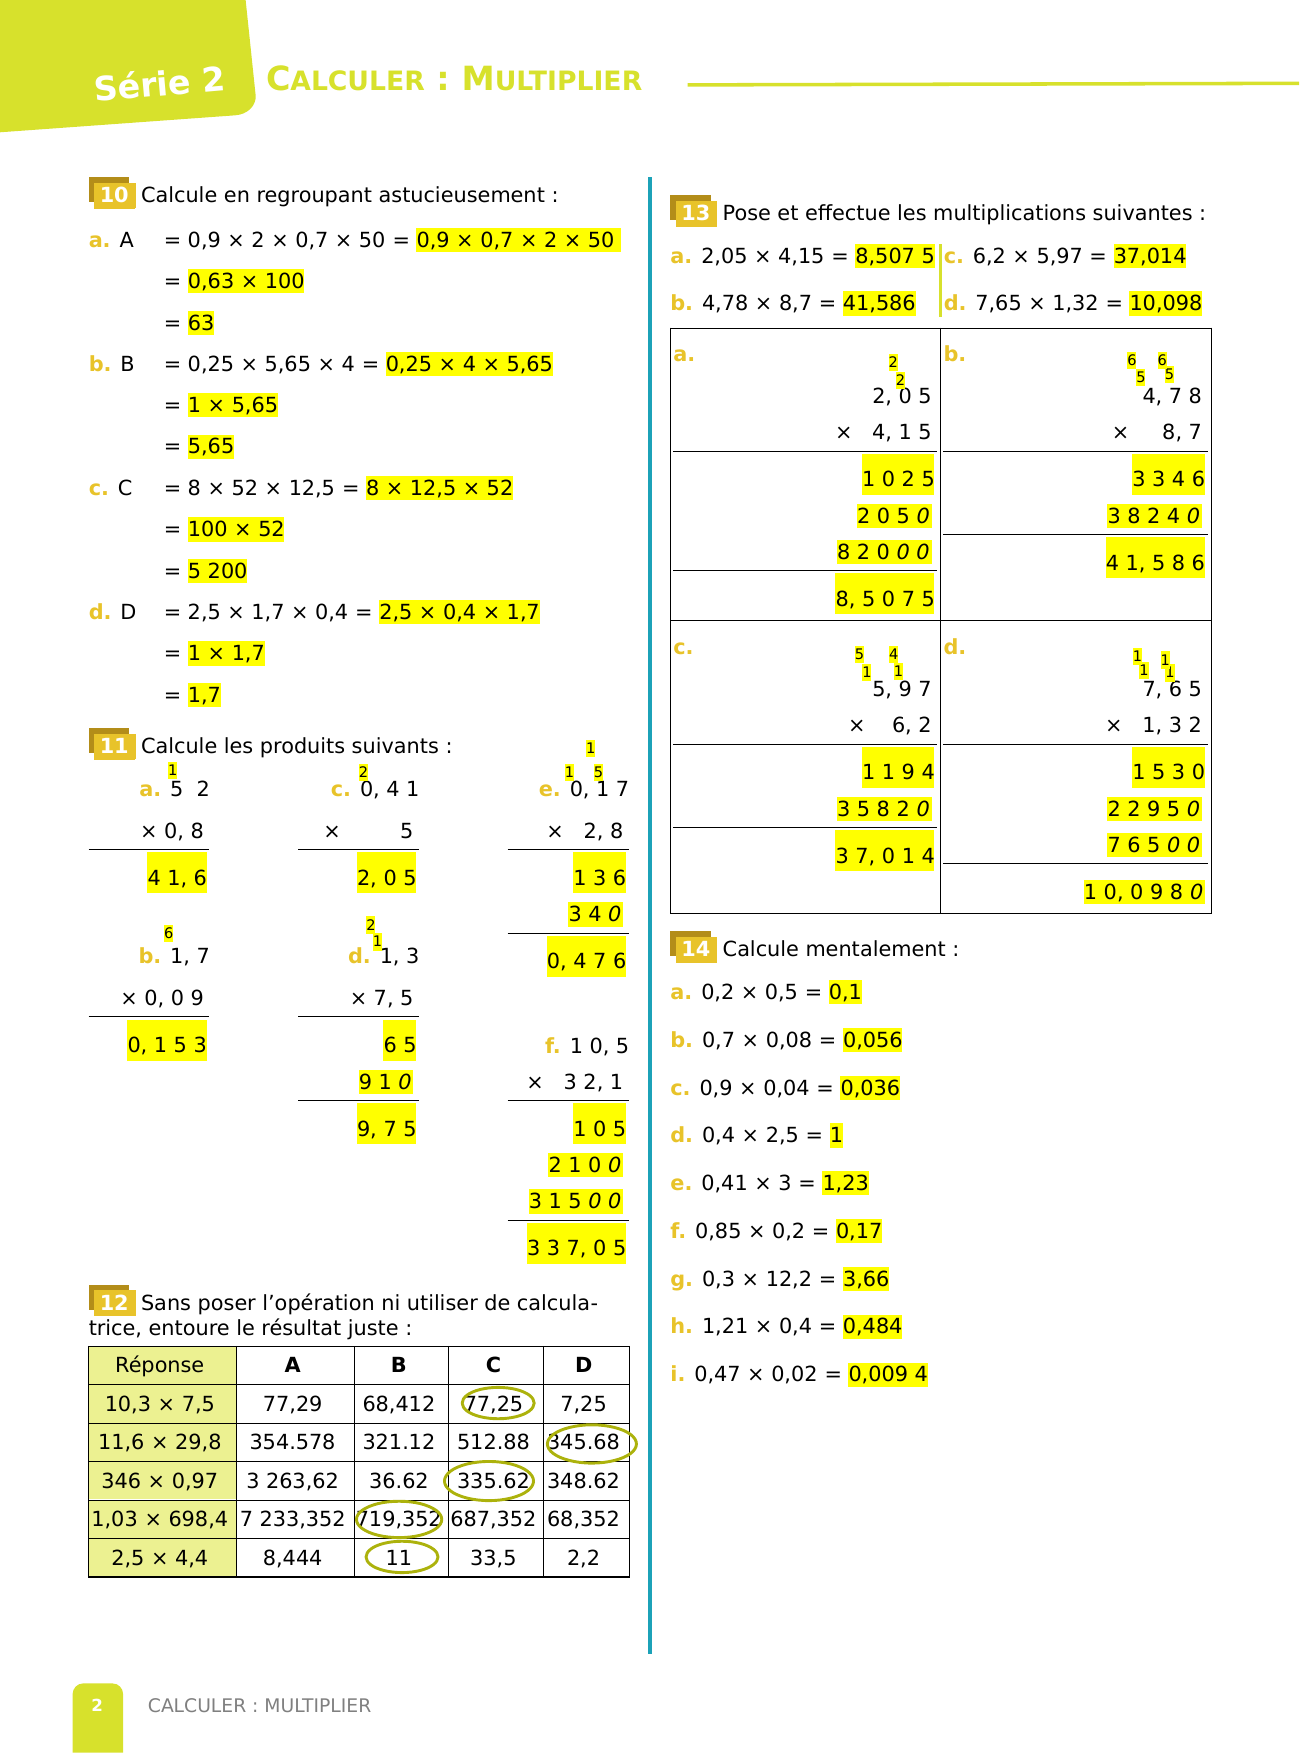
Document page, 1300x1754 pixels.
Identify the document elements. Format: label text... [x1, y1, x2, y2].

table_cell 8,444 [237, 1539, 354, 1576]
text 6 5 [298, 1017, 419, 1064]
table_cell 335,62 [513, 1462, 543, 1499]
subtitle × 3 2, 1 [508, 1070, 623, 1094]
table_cell 345,68 [552, 1427, 629, 1461]
list 0,85 × 0,2 = 0,17 [670, 1219, 836, 1243]
list 0,41 × 3 = 1,23 [670, 1171, 822, 1195]
table_cell 5, 9 7 × 6, 2 1 1 9 4 3 5 8 2 0 3 7, 0 1 4 [671, 621, 940, 913]
table_cell 512,88 [449, 1424, 543, 1461]
text = 1 × 5,65 [88, 379, 629, 421]
list 4,78 × 8,7 = 41,586 [670, 291, 843, 316]
table_header B [355, 1347, 448, 1384]
list 5 2 [88, 777, 209, 801]
table_cell 3 263,62 [237, 1462, 354, 1499]
list 0,2 × 0,5 = 0,1 [862, 980, 1211, 1004]
table_cell 68,412 [355, 1385, 448, 1423]
text = 5 200 [88, 545, 629, 586]
list C = 8 × 52 × 12,5 = 8 × 12,5 × 52 [88, 462, 629, 504]
table_cell 11,6 × 29,8 [89, 1424, 236, 1461]
table_cell 36,62 [355, 1462, 448, 1499]
text = 5,65 [88, 421, 629, 462]
list 1, 7 [88, 944, 209, 968]
text = 63 [88, 297, 629, 338]
table_cell 1,03 × 698,4 [89, 1501, 236, 1538]
list 0, 1 7 [508, 777, 629, 801]
subtitle 1 0, 5 [508, 1034, 629, 1058]
table_cell 10,3 × 7,5 [89, 1385, 236, 1423]
list 1,21 × 0,4 = 0,484 [670, 1314, 1211, 1339]
list 0,9 × 0,04 = 0,036 [670, 1076, 840, 1100]
subtitle Sans poser l’opération ni utiliser de calcula­trice, entoure le résultat juste : [88, 1284, 629, 1340]
table_cell 719,352 [355, 1524, 379, 1538]
list B = 0,25 × 5,65 × 4 = 0,25 × 4 × 5,65 [88, 338, 629, 379]
list A = 0,9 × 2 × 0,7 × 50 = 0,9 × 0,7 × 2 × 50 = 0,63 × 100 [88, 214, 629, 297]
list 0,7 × 0,08 = 0,056 [670, 1028, 843, 1052]
table_header D [544, 1347, 629, 1384]
subtitle 9 1 0 [298, 1070, 359, 1094]
table_cell 33,5 [449, 1539, 543, 1576]
table_cell 2,2 [544, 1539, 629, 1576]
list 6,2 × 5,97 = 37,014 [1186, 244, 1211, 268]
table_cell 7, 6 5 × 1, 3 2 1 5 3 0 2 2 9 5 0 7 6 5 0 0 1 0, 0 9 8 0 [941, 621, 1211, 913]
table_cell 719,352 [355, 1501, 378, 1515]
list 4,78 × 8,7 = 41,586 [916, 291, 937, 316]
list 0, 4 1 [298, 777, 419, 801]
table_header C [449, 1347, 543, 1384]
list 0,9 × 0,04 = 0,036 [900, 1076, 1211, 1100]
list 0,3 × 12,2 = 3,66 [670, 1267, 843, 1291]
text = 100 × 52 [88, 504, 629, 545]
table_header 4, 7 8 × 8, 7 3 3 4 6 3 8 2 4 0 4 1, 5 8 6 [941, 329, 1211, 620]
table_cell 335,62 [449, 1463, 531, 1499]
text 4 1, 6 [88, 850, 209, 896]
table_cell 77,29 [237, 1385, 354, 1423]
list 6,2 × 5,97 = 37,014 [943, 244, 1114, 268]
subtitle × 2, 8 [508, 819, 623, 843]
list D = 2,5 × 1,7 × 0,4 = 2,5 × 0,4 × 1,7 [88, 586, 629, 628]
list 0,85 × 0,2 = 0,17 [882, 1219, 1211, 1243]
subtitle Calcule les produits suivants : [129, 728, 629, 759]
subtitle Calcule mentalement : [711, 931, 1211, 962]
table_header Réponse [89, 1347, 236, 1384]
list 0,4 × 2,5 = 1 [843, 1123, 1211, 1148]
subtitle 3 4 0 [508, 902, 568, 927]
table_cell 354,578 [237, 1424, 354, 1461]
table_cell 348,62 [544, 1462, 629, 1499]
text 3 3 7, 0 5 [508, 1221, 629, 1267]
list 0,47 × 0,02 = 0,009 4 [670, 1362, 1211, 1387]
table_cell 321,12 [355, 1424, 448, 1461]
subtitle × 7, 5 [298, 986, 413, 1011]
subtitle 2 1 0 0 [508, 1153, 548, 1177]
table_cell 346 × 0,97 [89, 1462, 236, 1499]
table_cell 77,25 [449, 1385, 543, 1423]
table_cell 345,68 [610, 1424, 629, 1431]
list 0,4 × 2,5 = 1 [670, 1123, 830, 1148]
list 1, 3 [298, 944, 419, 968]
text 1 3 6 [508, 850, 629, 896]
table_cell 687,352 [449, 1501, 543, 1538]
table_cell 68,352 [544, 1501, 629, 1538]
list 0,41 × 3 = 1,23 [869, 1171, 1211, 1195]
table_cell 719,352 [419, 1501, 448, 1538]
text 2, 0 5 [298, 850, 419, 896]
text 9, 7 5 [298, 1101, 419, 1147]
table_cell 11 [355, 1539, 448, 1576]
subtitle × 0, 0 9 [88, 986, 204, 1011]
list 2,05 × 4,15 = 8,507 5 [670, 244, 855, 268]
subtitle Pose et effectue les multiplications suivantes : [711, 195, 1211, 226]
text = 1 × 1,7 [88, 628, 629, 669]
subtitle Calcule en regroupant astucieusement : [129, 177, 629, 208]
subtitle × 5 [298, 819, 413, 843]
table_cell 7 233,352 [237, 1501, 354, 1538]
table_cell 7,25 [544, 1385, 629, 1423]
text 1 0 5 [508, 1101, 629, 1147]
list 0,2 × 0,5 = 0,1 [670, 980, 829, 1004]
list 0,3 × 12,2 = 3,66 [889, 1267, 1211, 1291]
table_cell 719,352 [362, 1503, 437, 1536]
text 0, 4 7 6 [508, 934, 629, 980]
list 7,65 × 1,32 = 10,098 [943, 291, 1129, 316]
table_header 2, 0 5 × 4, 1 5 1 0 2 5 2 0 5 0 8 2 0 0 0 8, 5 0 7 5 [671, 329, 940, 620]
table_header A [237, 1347, 354, 1384]
subtitle × 0, 8 [88, 819, 204, 843]
text 0, 1 5 3 [88, 1017, 209, 1064]
text = 1,7 [88, 669, 629, 710]
subtitle 3 1 5 0 0 [508, 1189, 529, 1214]
table_cell 345,68 [544, 1424, 573, 1461]
list 0,7 × 0,08 = 0,056 [902, 1028, 1211, 1052]
table_cell 2,5 × 4,4 [89, 1539, 236, 1576]
